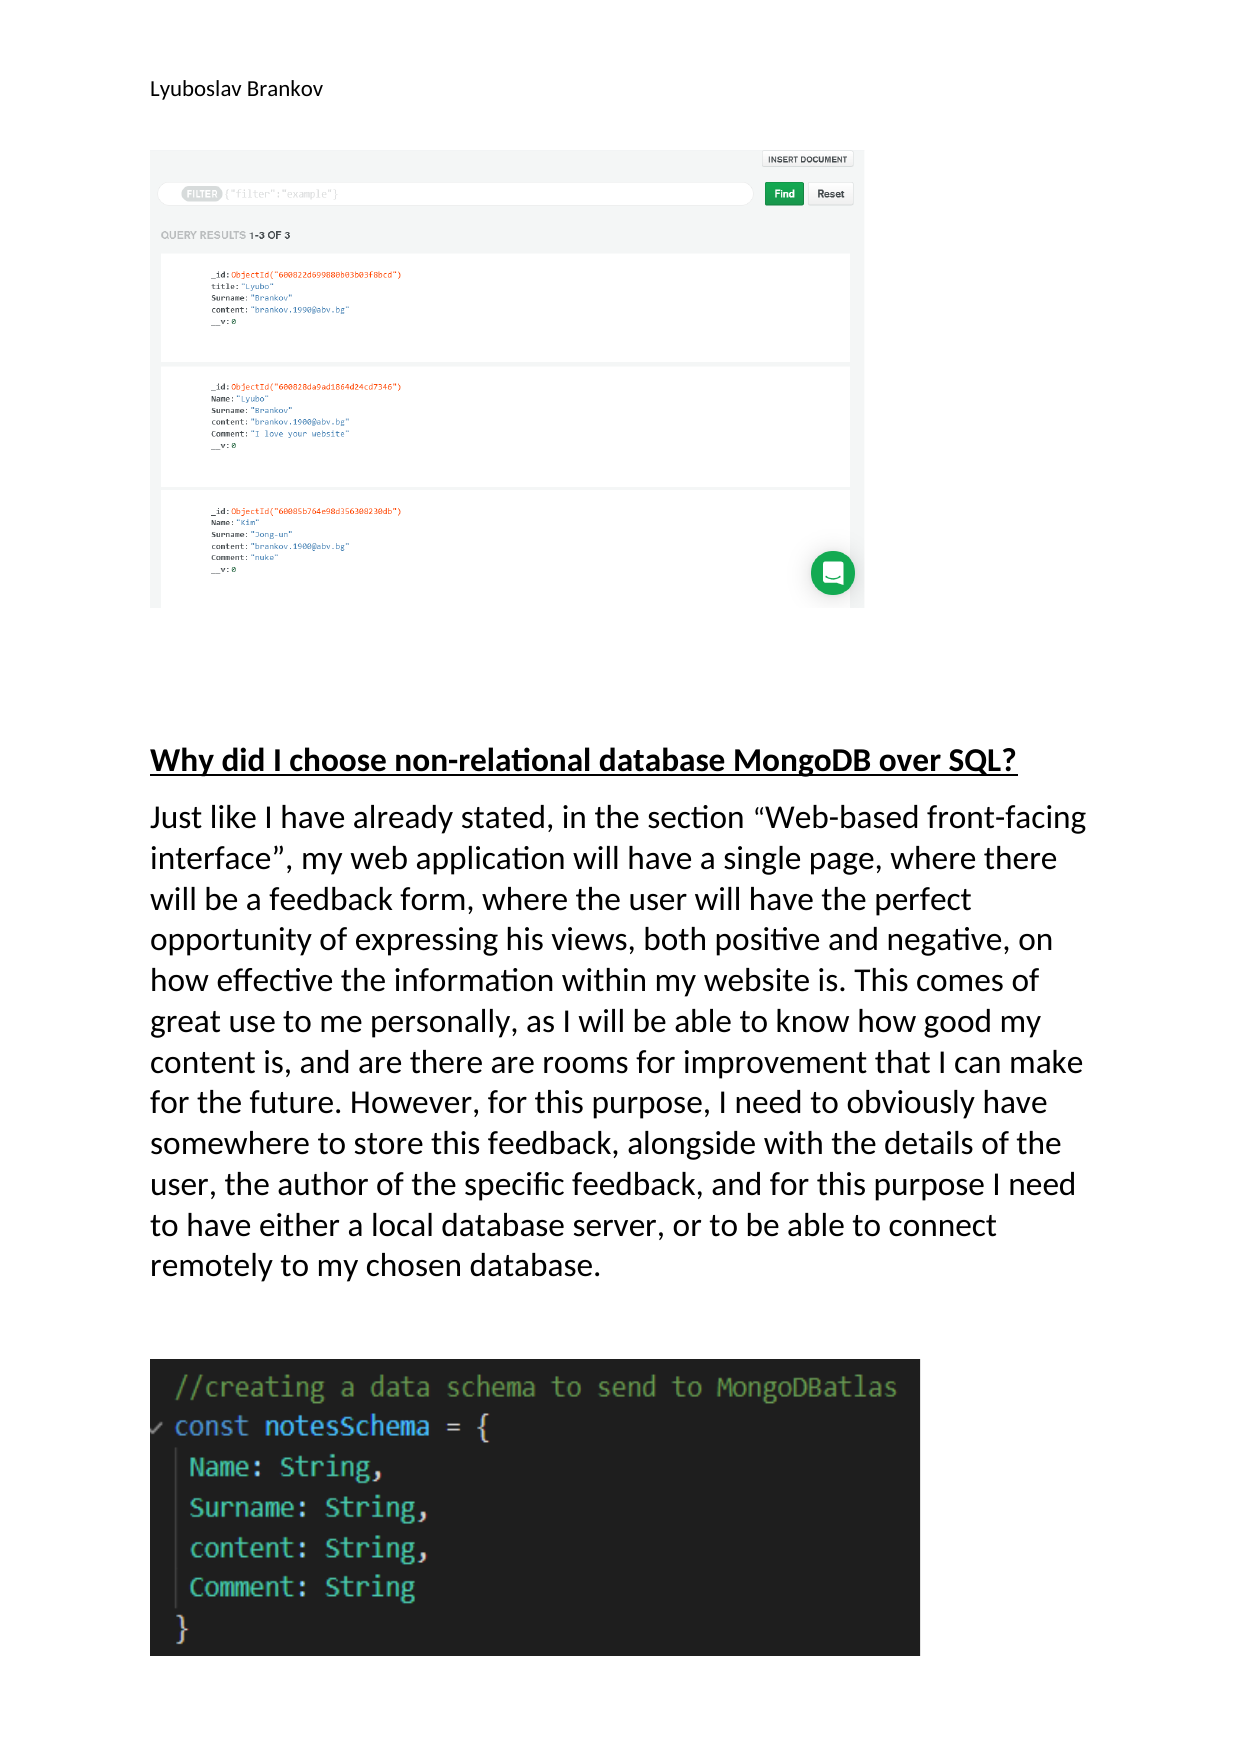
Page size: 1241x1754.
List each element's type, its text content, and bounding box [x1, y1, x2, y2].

text Why did I choose non-relational database MongoDB over SQL? [150, 739, 1090, 779]
text Just like I have already stated, in the section “Web-based front-facing interface”, my web application will have a single page, where there will be a feedback form, where the user will have the perfect opportunity of expressing his views, both positive and negative, on how effective the information within my website is. This comes of great use to me personally, as I will be able to know how good my content is, and are there are rooms for improvement that I can make for the future. However, for this purpose, I need to obviously have somewhere to store this feedback, alongside with the details of the user, the author of the specific feedback, and for this purpose I need to have either a local database server, or to be able to connect remotely to my chosen database. [150, 796, 1090, 1285]
